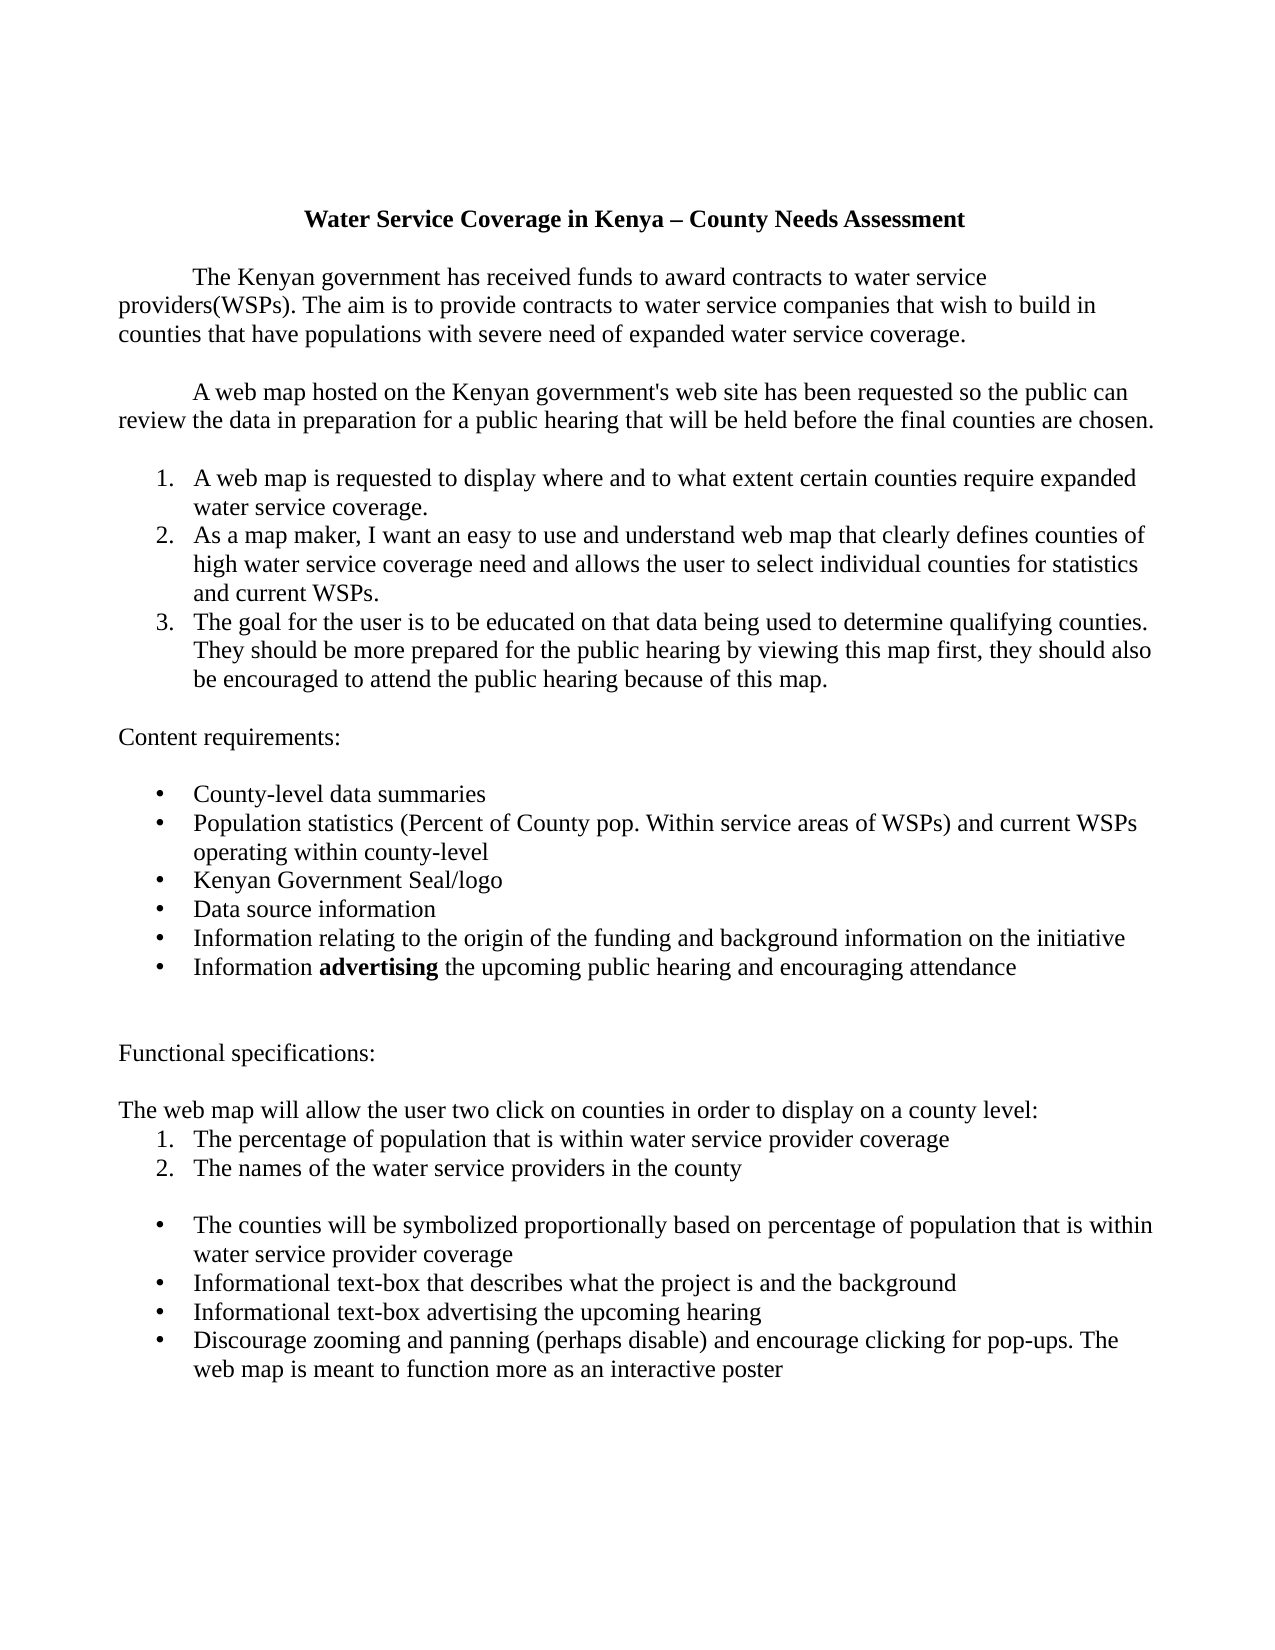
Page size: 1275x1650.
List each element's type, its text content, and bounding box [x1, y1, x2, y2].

text Functional specifications: [118, 1038, 1157, 1067]
text The Kenyan government has received funds to award contracts to water service providers(WSPs). The aim is to provide contracts to water service companies that wish to build in counties that have populations with severe need of expanded water service coverage. [118, 262, 1157, 348]
list As a map maker, I want an easy to use and understand web map that clearly defines counties of high water service coverage need and allows the user to select individual counties for statistics and current WSPs. [156, 521, 1157, 607]
list The goal for the user is to be educated on that data being used to determine qualifying counties. They should be more prepared for the public hearing by viewing this map first, they should also be encouraged to attend the public hearing because of this map. [156, 607, 1157, 693]
list Discourage zooming and panning (perhaps disable) and encourage clicking for pop-ups. The web map is meant to function more as an interactive poster [156, 1326, 1157, 1383]
list Informational text-box that describes what the project is and the background [156, 1268, 1157, 1297]
list The counties will be symbolized proportionally based on percentage of population that is within water service provider coverage [156, 1211, 1157, 1268]
list The percentage of population that is within water service provider coverage [156, 1124, 1157, 1153]
list Population statistics (Percent of County pop. Within service areas of WSPs) and current WSPs operating within county-level [156, 808, 1157, 866]
list Information advertising the upcoming public hearing and encouraging attendance [156, 952, 1157, 981]
text A web map hosted on the Kenyan government's web site has been requested so the public can review the data in preparation for a public hearing that will be held before the final counties are chosen. [118, 377, 1157, 434]
text The web map will allow the user two click on counties in order to display on a county level: [118, 1096, 1157, 1124]
text Content requirements: [118, 722, 1157, 751]
list Data source information [156, 894, 1157, 923]
list County-level data summaries [156, 779, 1157, 808]
list The names of the water service providers in the county [156, 1153, 1157, 1182]
list Kenyan Government Seal/logo [156, 866, 1157, 894]
list Information relating to the origin of the funding and background information on the initiative [156, 923, 1157, 952]
list A web map is requested to display where and to what extent certain counties require expanded water service coverage. [156, 463, 1157, 521]
text Water Service Coverage in Kenya – County Needs Assessment [118, 204, 1157, 233]
list Informational text-box advertising the upcoming hearing [156, 1297, 1157, 1326]
